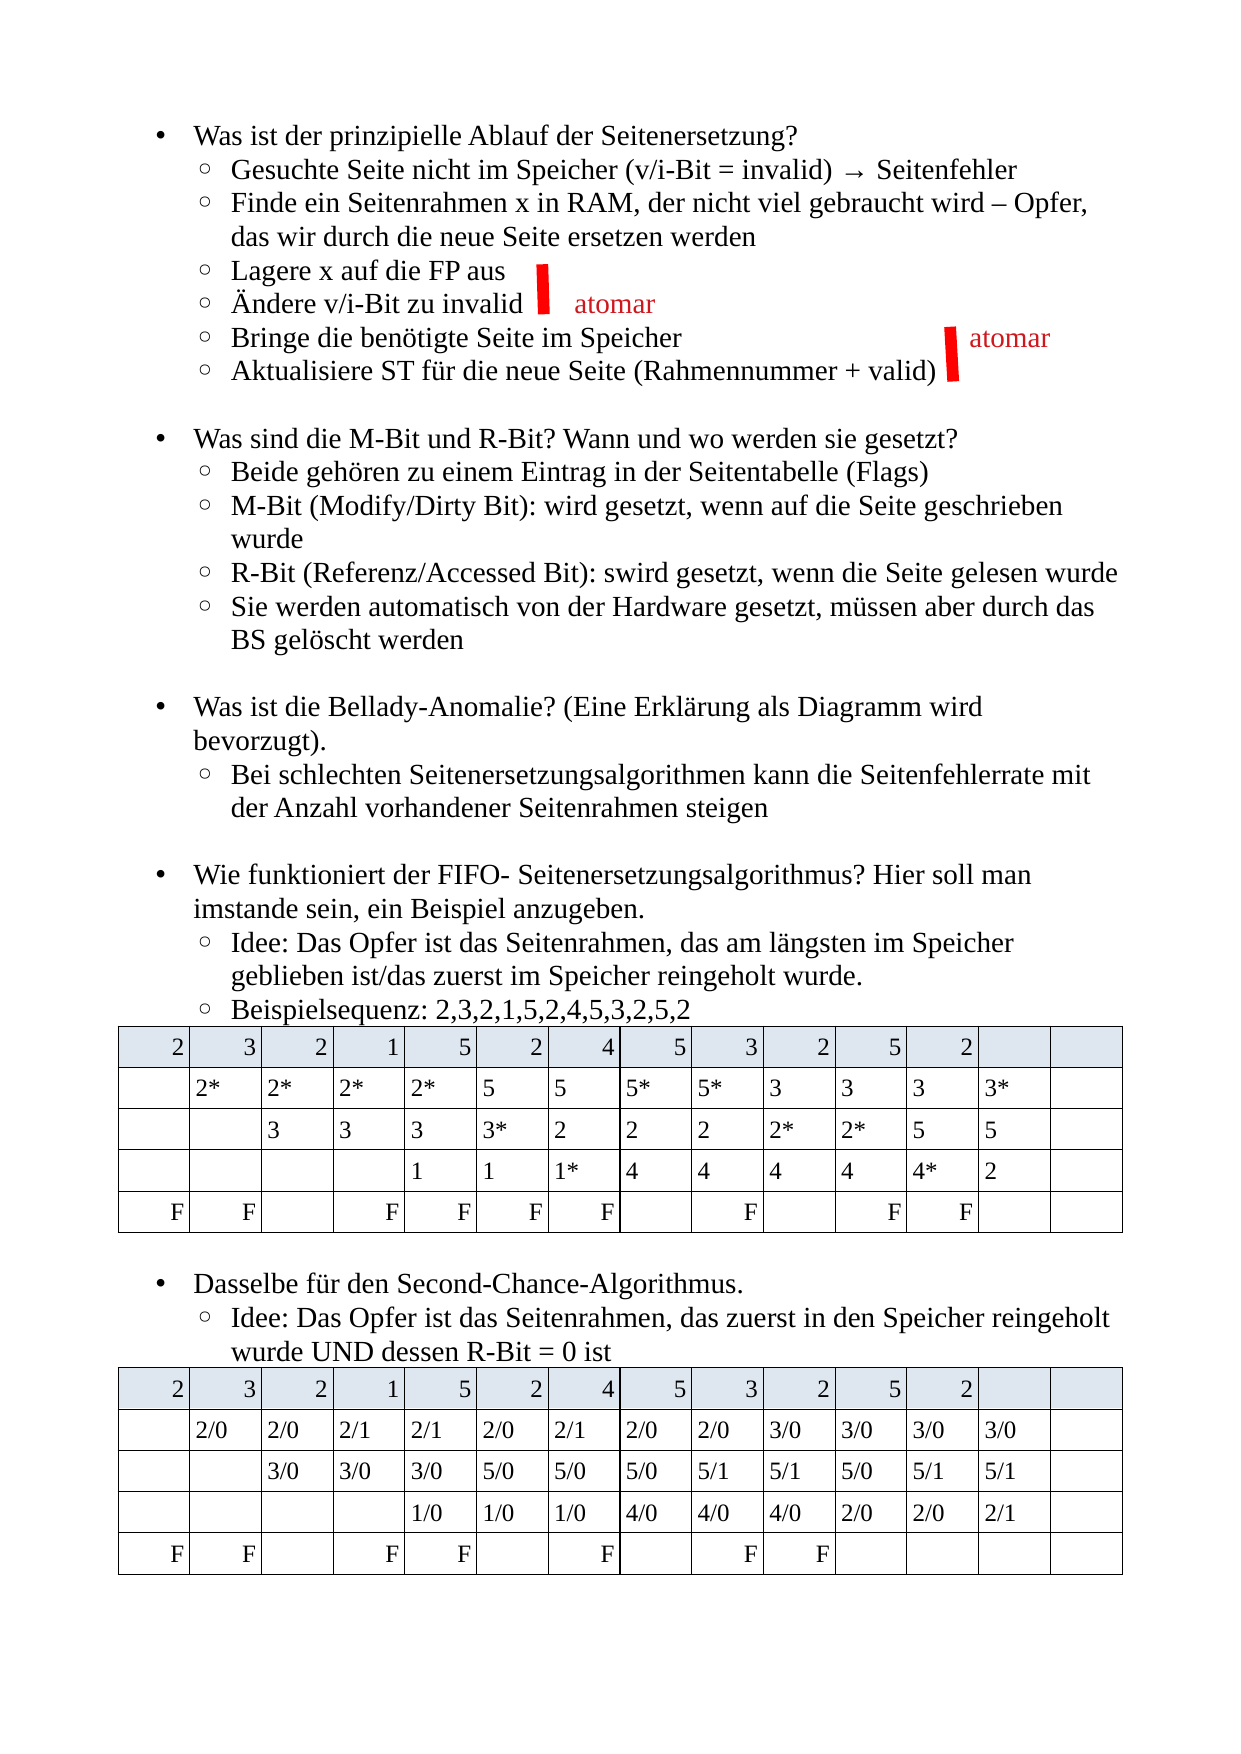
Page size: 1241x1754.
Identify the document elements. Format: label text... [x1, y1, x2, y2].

table_cell [979, 1533, 1050, 1573]
table_header [979, 1027, 1050, 1067]
list Gesuchte Seite nicht im Speicher (v/i-Bit = invalid) → Seitenfehler [193, 152, 1122, 185]
table_cell F [405, 1533, 476, 1573]
table_cell 3 [334, 1109, 404, 1149]
list Ändere v/i-Bit zu invalid atomar [193, 286, 1122, 320]
table_cell 1 [405, 1150, 476, 1191]
list Finde ein Seitenrahmen x in RAM, der nicht viel gebraucht wird – Opfer, das wir durch die neue Seite ersetzen werden [193, 185, 1122, 253]
table_cell F [836, 1192, 906, 1232]
table_header 5 [836, 1027, 906, 1067]
table_cell 1/0 [477, 1492, 548, 1532]
table_cell 1/0 [549, 1492, 619, 1532]
table_cell F [119, 1192, 189, 1232]
table_header 5 [405, 1368, 476, 1408]
table_cell 3/0 [764, 1410, 835, 1450]
table_cell F [549, 1192, 619, 1232]
table_cell 2* [836, 1109, 906, 1149]
list Sie werden automatisch von der Hardware gesetzt, müssen aber durch das BS gelöscht werden [193, 589, 1122, 656]
table_cell [262, 1192, 333, 1232]
table_cell [621, 1192, 691, 1232]
table_cell F [119, 1533, 189, 1573]
table_cell 5/0 [549, 1451, 619, 1491]
table_header 2 [764, 1027, 835, 1067]
table_cell 5/0 [836, 1451, 906, 1491]
table_cell [1051, 1533, 1122, 1573]
table_cell F [692, 1192, 763, 1232]
table_cell [190, 1109, 261, 1149]
list Bei schlechten Seitenersetzungsalgorithmen kann die Seitenfehlerrate mit der Anzahl vorhandener Seitenrahmen steigen [193, 757, 1122, 824]
table_cell [764, 1192, 835, 1232]
table_header 5 [621, 1368, 691, 1408]
table_cell 3 [907, 1068, 978, 1108]
list Lagere x auf die FP aus [193, 253, 1122, 286]
table_cell [190, 1451, 261, 1491]
table_cell 2/0 [262, 1410, 333, 1450]
list M-Bit (Modify/Dirty Bit): wird gesetzt, wenn auf die Seite geschrieben wurde [193, 488, 1122, 555]
table_cell 2/1 [334, 1410, 404, 1450]
table_cell 5/1 [692, 1451, 763, 1491]
table_cell [119, 1068, 189, 1108]
table_header 2 [907, 1368, 978, 1408]
table_cell F [334, 1192, 404, 1232]
list Wie funktioniert der FIFO- Seitenersetzungsalgorithmus? Hier soll man imstande sein, ein Beispiel anzugeben. [156, 857, 1122, 925]
table_cell [621, 1533, 691, 1573]
list Idee: Das Opfer ist das Seitenrahmen, das am längsten im Speicher geblieben ist/das zuerst im Speicher reingeholt wurde. [193, 925, 1122, 992]
table_header [1051, 1368, 1122, 1408]
list Bringe die benötigte Seite im Speicher atomar [193, 320, 1122, 353]
table_cell [262, 1150, 333, 1191]
table_cell 3* [979, 1068, 1050, 1108]
table_cell 5 [979, 1109, 1050, 1149]
table_header 3 [190, 1368, 261, 1408]
table_cell 5* [621, 1068, 691, 1108]
table_cell F [190, 1192, 261, 1232]
table_cell 5/1 [764, 1451, 835, 1491]
table_cell 2 [549, 1109, 619, 1149]
list Was ist der prinzipielle Ablauf der Seitenersetzung? [156, 118, 1122, 152]
table_header 5 [621, 1027, 691, 1067]
table_header 3 [190, 1027, 261, 1067]
table_cell [1051, 1192, 1122, 1232]
table_cell 2* [764, 1109, 835, 1149]
table_cell 2/0 [190, 1410, 261, 1450]
table_cell [119, 1150, 189, 1191]
table_cell 4 [621, 1150, 691, 1191]
table_cell [1051, 1109, 1122, 1149]
table_header [1051, 1027, 1122, 1067]
table_cell [1051, 1068, 1122, 1108]
table_header [979, 1368, 1050, 1408]
table_cell 3 [405, 1109, 476, 1149]
table_cell 3/0 [907, 1410, 978, 1450]
table_cell 2* [190, 1068, 261, 1108]
table_cell [979, 1192, 1050, 1232]
table_cell 3 [836, 1068, 906, 1108]
table_cell F [692, 1533, 763, 1573]
table_cell 2* [334, 1068, 404, 1108]
table_cell 2/1 [405, 1410, 476, 1450]
table_cell 2/0 [621, 1410, 691, 1450]
table_cell 3* [477, 1109, 548, 1149]
table_cell [1051, 1492, 1122, 1532]
table_cell 3 [764, 1068, 835, 1108]
table_cell 2 [621, 1109, 691, 1149]
table_cell [262, 1533, 333, 1573]
table_cell 3/0 [979, 1410, 1050, 1450]
table_cell [190, 1492, 261, 1532]
table_cell F [549, 1533, 619, 1573]
table_cell [334, 1150, 404, 1191]
table_cell 2/0 [692, 1410, 763, 1450]
table_cell 2/1 [549, 1410, 619, 1450]
table_cell 4* [907, 1150, 978, 1191]
table_cell 2 [692, 1109, 763, 1149]
table_cell 3/0 [836, 1410, 906, 1450]
table_cell F [405, 1192, 476, 1232]
table_cell 2/0 [477, 1410, 548, 1450]
table_cell 3/0 [262, 1451, 333, 1491]
table_cell 1* [549, 1150, 619, 1191]
table_header 5 [836, 1368, 906, 1408]
table_cell 3 [262, 1109, 333, 1149]
table_header 3 [692, 1368, 763, 1408]
table_header 2 [262, 1027, 333, 1067]
table_cell F [907, 1192, 978, 1232]
table_cell [836, 1533, 906, 1573]
table_header 1 [334, 1027, 404, 1067]
table_cell 5 [549, 1068, 619, 1108]
table_cell 4 [836, 1150, 906, 1191]
list Was sind die M-Bit und R-Bit? Wann und wo werden sie gesetzt? [156, 421, 1122, 454]
table_header 2 [477, 1368, 548, 1408]
table_cell F [477, 1192, 548, 1232]
table_cell 5 [477, 1068, 548, 1108]
table_cell [119, 1410, 189, 1450]
table_cell [1051, 1410, 1122, 1450]
table_header 2 [907, 1027, 978, 1067]
table_header 2 [262, 1368, 333, 1408]
table_cell [1051, 1150, 1122, 1191]
table_cell 1/0 [405, 1492, 476, 1532]
table_cell 5* [692, 1068, 763, 1108]
table_header 2 [119, 1027, 189, 1067]
table_cell 2/1 [979, 1492, 1050, 1532]
table_cell 5/1 [907, 1451, 978, 1491]
table_cell [190, 1150, 261, 1191]
table_cell 2* [405, 1068, 476, 1108]
table_cell 5/1 [979, 1451, 1050, 1491]
list Beispielsequenz: 2,3,2,1,5,2,4,5,3,2,5,2 [193, 992, 1122, 1026]
table_cell 3/0 [405, 1451, 476, 1491]
table_header 5 [405, 1027, 476, 1067]
table_cell 2/0 [836, 1492, 906, 1532]
table_cell F [190, 1533, 261, 1573]
table_cell [119, 1492, 189, 1532]
table_cell [334, 1492, 404, 1532]
table_header 2 [764, 1368, 835, 1408]
table_header 4 [549, 1368, 619, 1408]
table_cell [262, 1492, 333, 1532]
table_cell 1 [477, 1150, 548, 1191]
table_cell [119, 1451, 189, 1491]
table_cell F [764, 1533, 835, 1573]
table_cell [907, 1533, 978, 1573]
table_cell 5/0 [621, 1451, 691, 1491]
list Was ist die Bellady-Anomalie? (Eine Erklärung als Diagramm wird bevorzugt). [156, 689, 1122, 757]
list Beide gehören zu einem Eintrag in der Seitentabelle (Flags) [193, 454, 1122, 488]
list R-Bit (Referenz/Accessed Bit): swird gesetzt, wenn die Seite gelesen wurde [193, 555, 1122, 589]
list Dasselbe für den Second-Chance-Algorithmus. [156, 1266, 1122, 1300]
table_header 3 [692, 1027, 763, 1067]
table_cell [1051, 1451, 1122, 1491]
table_cell 4/0 [764, 1492, 835, 1532]
table_header 2 [119, 1368, 189, 1408]
table_cell 2* [262, 1068, 333, 1108]
table_header 1 [334, 1368, 404, 1408]
table_cell 4 [692, 1150, 763, 1191]
table_cell 2/0 [907, 1492, 978, 1532]
table_cell F [334, 1533, 404, 1573]
list Idee: Das Opfer ist das Seitenrahmen, das zuerst in den Speicher reingeholt wurde UND dessen R-Bit = 0 ist [193, 1300, 1122, 1367]
table_cell 5 [907, 1109, 978, 1149]
list Aktualisiere ST für die neue Seite (Rahmennummer + valid) [193, 353, 1122, 387]
table_cell 2 [979, 1150, 1050, 1191]
table_cell 4/0 [621, 1492, 691, 1532]
table_header 4 [549, 1027, 619, 1067]
table_cell 3/0 [334, 1451, 404, 1491]
table_cell [477, 1533, 548, 1573]
table_cell 4 [764, 1150, 835, 1191]
table_header 2 [477, 1027, 548, 1067]
table_cell [119, 1109, 189, 1149]
table_cell 4/0 [692, 1492, 763, 1532]
table_cell 5/0 [477, 1451, 548, 1491]
